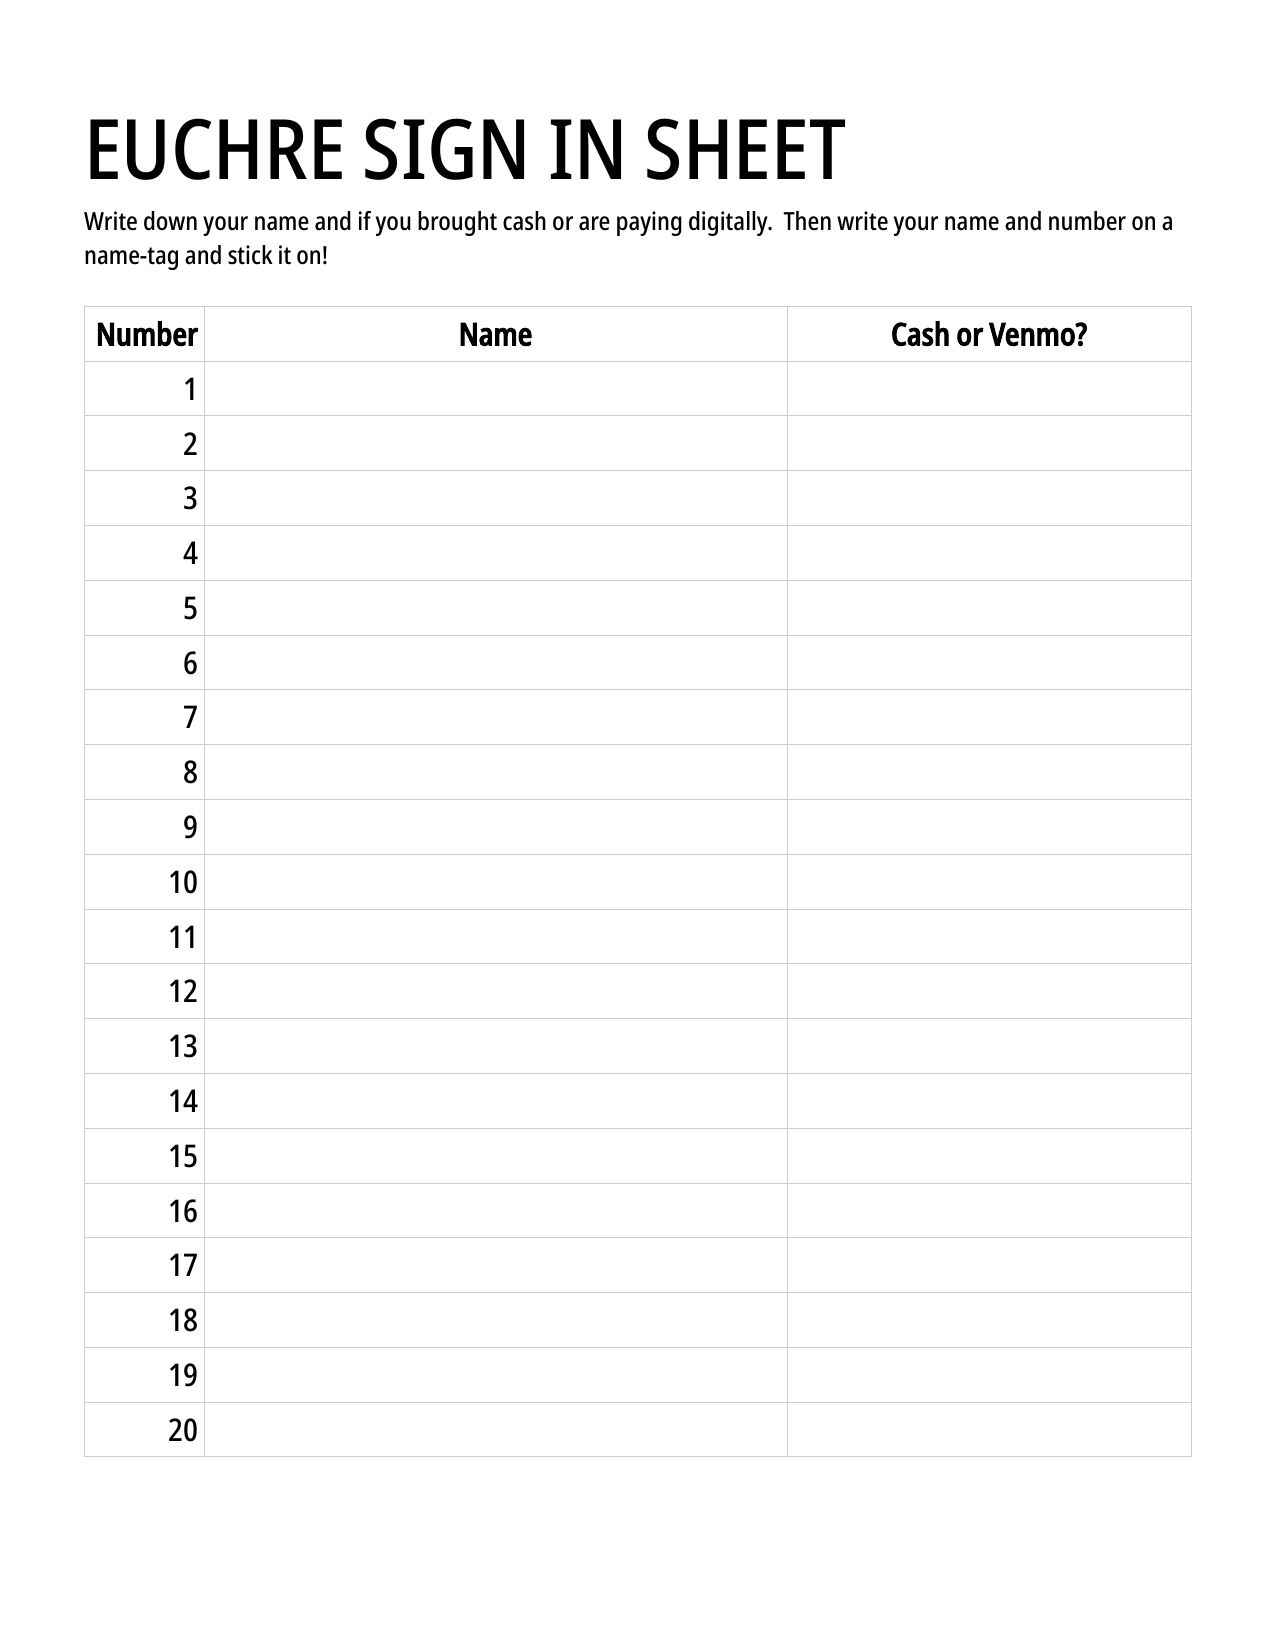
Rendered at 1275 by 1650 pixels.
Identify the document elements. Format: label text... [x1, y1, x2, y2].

table_cell [205, 1129, 787, 1182]
table_cell [788, 636, 1191, 689]
table_cell [205, 745, 787, 799]
table_cell [788, 1293, 1191, 1347]
table_cell [205, 800, 787, 854]
table_cell [788, 581, 1191, 634]
table_cell 19 [85, 1348, 204, 1402]
table_cell 4 [85, 526, 204, 580]
table_cell 16 [85, 1184, 204, 1237]
table_cell [205, 910, 787, 963]
table_cell [788, 362, 1191, 415]
table_cell 13 [85, 1019, 204, 1073]
table_cell [788, 1348, 1191, 1402]
table_cell [205, 1348, 787, 1402]
table_cell [205, 1074, 787, 1128]
table_cell [788, 1238, 1191, 1292]
table_cell [205, 1293, 787, 1347]
table_cell [205, 855, 787, 908]
table_cell [205, 1238, 787, 1292]
table_cell [205, 581, 787, 634]
table_cell 20 [85, 1403, 204, 1456]
table_cell [205, 526, 787, 580]
table_cell 9 [85, 800, 204, 854]
table_cell [205, 964, 787, 1018]
table_cell [788, 964, 1191, 1018]
table_cell [788, 800, 1191, 854]
table_cell [205, 416, 787, 470]
table_cell [205, 362, 787, 415]
table_cell 5 [85, 581, 204, 634]
table_cell [205, 1403, 787, 1456]
text Write down your name and if you brought cash or are paying digitally. Then write your name and number on a name-tag and stick it on! [84, 203, 1191, 272]
table_cell [788, 910, 1191, 963]
table_header Number [85, 307, 204, 361]
table_cell 12 [85, 964, 204, 1018]
table_cell [205, 636, 787, 689]
table_cell [788, 471, 1191, 525]
table_cell [788, 690, 1191, 744]
table_cell [205, 1019, 787, 1073]
table_header Name [205, 307, 787, 361]
table_cell [788, 1403, 1191, 1456]
table_cell [788, 1019, 1191, 1073]
table_cell 10 [85, 855, 204, 908]
table_cell 1 [85, 362, 204, 415]
table_cell 3 [85, 471, 204, 525]
table_cell [205, 690, 787, 744]
table_cell [788, 855, 1191, 908]
table_cell 7 [85, 690, 204, 744]
table_cell 2 [85, 416, 204, 470]
table_cell [788, 416, 1191, 470]
table_cell 6 [85, 636, 204, 689]
table_cell 17 [85, 1238, 204, 1292]
table_cell 18 [85, 1293, 204, 1347]
table_cell 11 [85, 910, 204, 963]
table_cell [788, 745, 1191, 799]
table_cell 15 [85, 1129, 204, 1182]
table_cell [788, 1129, 1191, 1182]
table_cell [205, 471, 787, 525]
text EUCHRE SIGN IN SHEET [84, 90, 1191, 203]
table_cell [788, 1074, 1191, 1128]
table_cell [788, 526, 1191, 580]
table_cell 8 [85, 745, 204, 799]
table_cell [788, 1184, 1191, 1237]
table_header Cash or Venmo? [788, 307, 1191, 361]
table_cell [205, 1184, 787, 1237]
table_cell 14 [85, 1074, 204, 1128]
